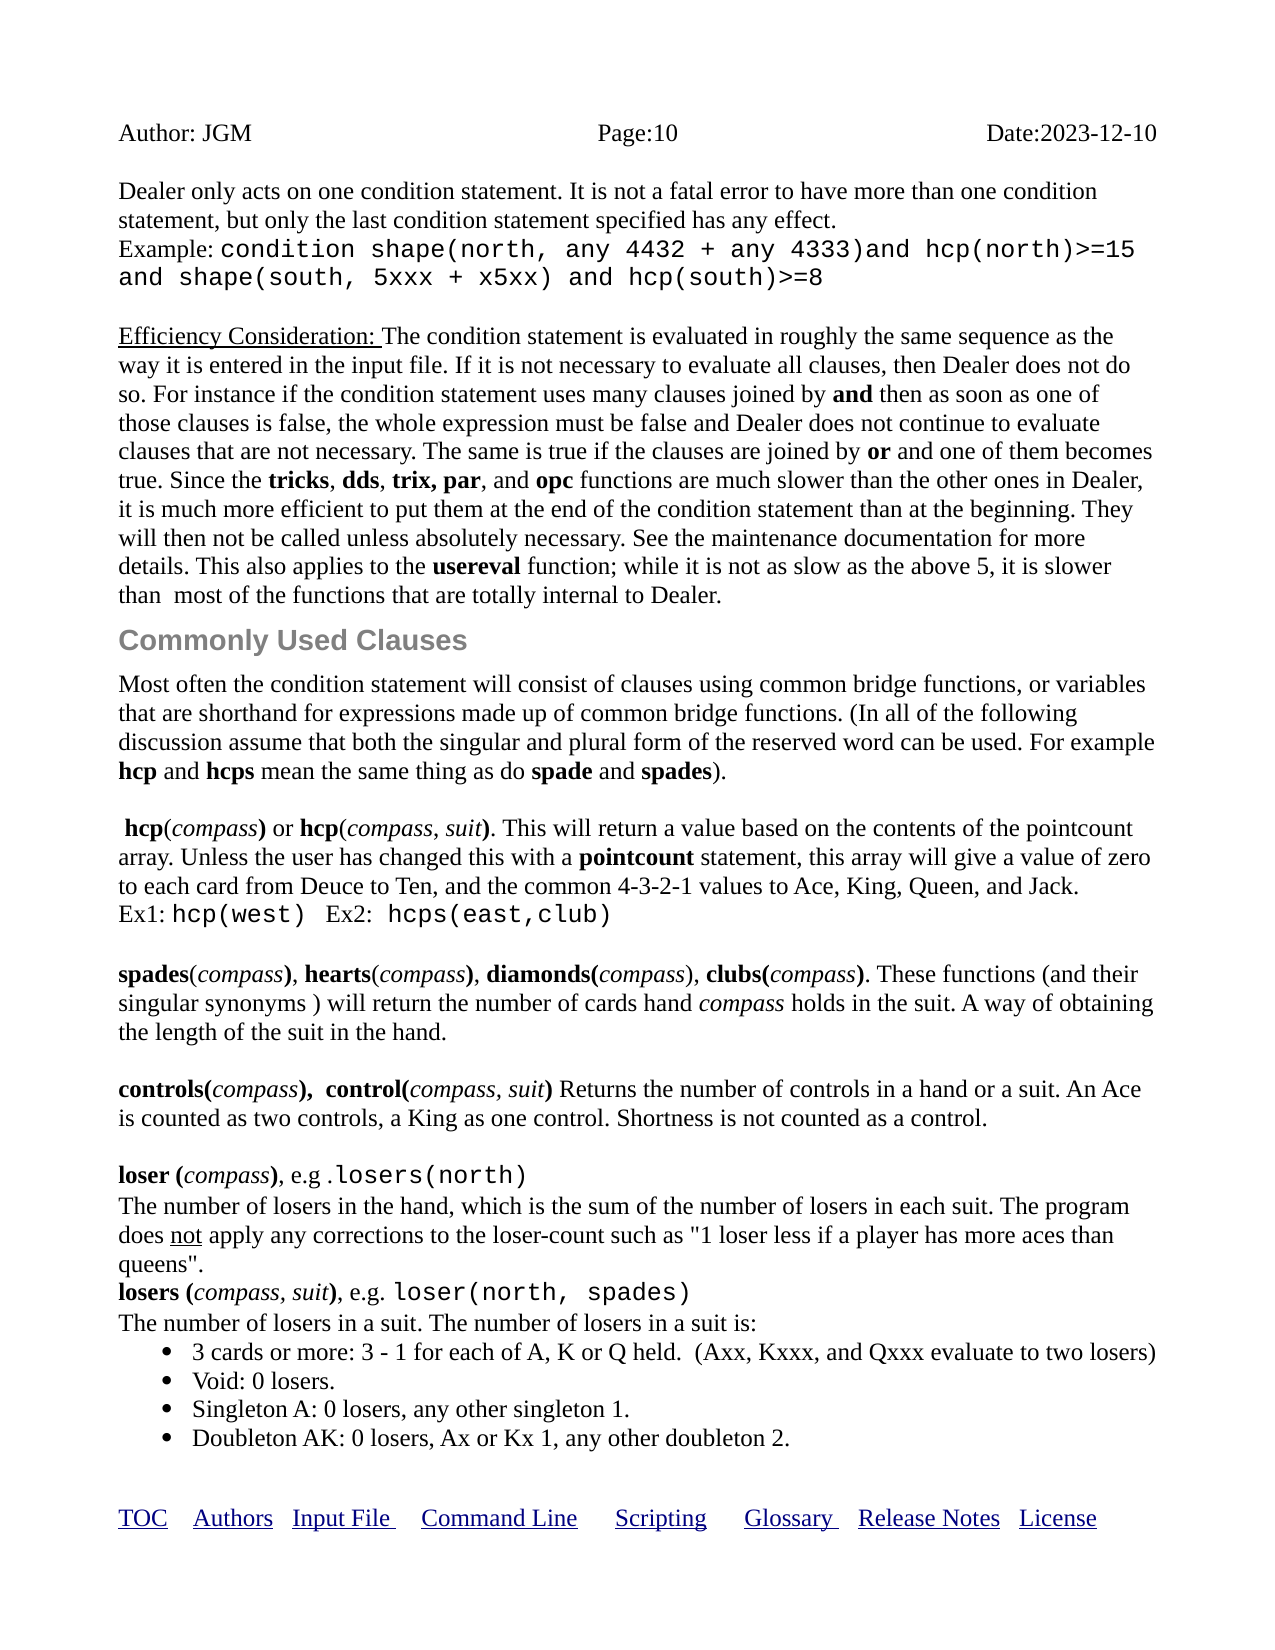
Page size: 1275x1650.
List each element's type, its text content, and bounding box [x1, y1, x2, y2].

text controls(compass), control(compass, suit) Returns the number of controls in a hand or a suit. An Ace is counted as two controls, a King as one control. Shortness is not counted as a control. [118, 1074, 1157, 1132]
text Example: condition shape(north, any 4432 + any 4333)and hcp(north)>=15 and shape(south, 5xxx + x5xx) and hcp(south)>=8 [118, 234, 1157, 293]
text Efficiency Consideration: The condition statement is evaluated in roughly the same sequence as the way it is entered in the input file. If it is not necessary to evaluate all clauses, then Dealer does not do so. For instance if the condition statement uses many clauses joined by and then as soon as one of those clauses is false, the whole expression must be false and Dealer does not continue to evaluate clauses that are not necessary. The same is true if the clauses are joined by or and one of them becomes true. Since the tricks, dds, trix, par, and opc functions are much slower than the other ones in Dealer, it is much more efficient to put them at the end of the condition statement than at the beginning. They will then not be called unless absolutely necessary. See the maintenance documentation for more details. This also applies to the usereval function; while it is not as slow as the above 5, it is slower than most of the functions that are totally internal to Dealer. [118, 321, 1157, 609]
text loser (compass), e.g .losers(north) The number of losers in the hand, which is the sum of the number of losers in each suit. The program does not apply any corrections to the loser-count such as "1 loser less if a player has more aces than queens". [118, 1160, 1157, 1277]
text spades(compass), hearts(compass), diamonds(compass), clubs(compass). These functions (and their singular synonyms ) will return the number of cards hand compass holds in the suit. A way of obtaining the length of the suit in the hand. [118, 959, 1157, 1045]
list Doubleton AK: 0 losers, Ax or Kx 1, any other doubleton 2. [162, 1423, 1157, 1452]
list Void: 0 losers. [162, 1366, 1157, 1394]
text losers (compass, suit), e.g. loser(north, spades) The number of losers in a suit. The number of losers in a suit is: [118, 1277, 1157, 1337]
text Ex1: hcp(west) Ex2: hcps(east,club) [118, 899, 1157, 930]
list 3 cards or more: 3 - 1 for each of A, K or Q held. (Axx, Kxxx, and Qxxx evaluate to two losers) [162, 1337, 1157, 1366]
text Most often the condition statement will consist of clauses using common bridge functions, or variables that are shorthand for expressions made up of common bridge functions. (In all of the following discussion assume that both the singular and plural form of the reserved word can be used. For example hcp and hcps mean the same thing as do spade and spades). [118, 669, 1157, 784]
text hcp(compass) or hcp(compass, suit). This will return a value based on the contents of the pointcount array. Unless the user has changed this with a pointcount statement, this array will give a value of zero to each card from Deuce to Ten, and the common 4-3-2-1 values to Ace, King, Queen, and Jack. [118, 813, 1157, 899]
subtitle Commonly Used Clauses [118, 623, 1157, 657]
list Singleton A: 0 losers, any other singleton 1. [162, 1394, 1157, 1423]
text Dealer only acts on one condition statement. It is not a fatal error to have more than one condition statement, but only the last condition statement specified has any effect. [118, 176, 1157, 234]
